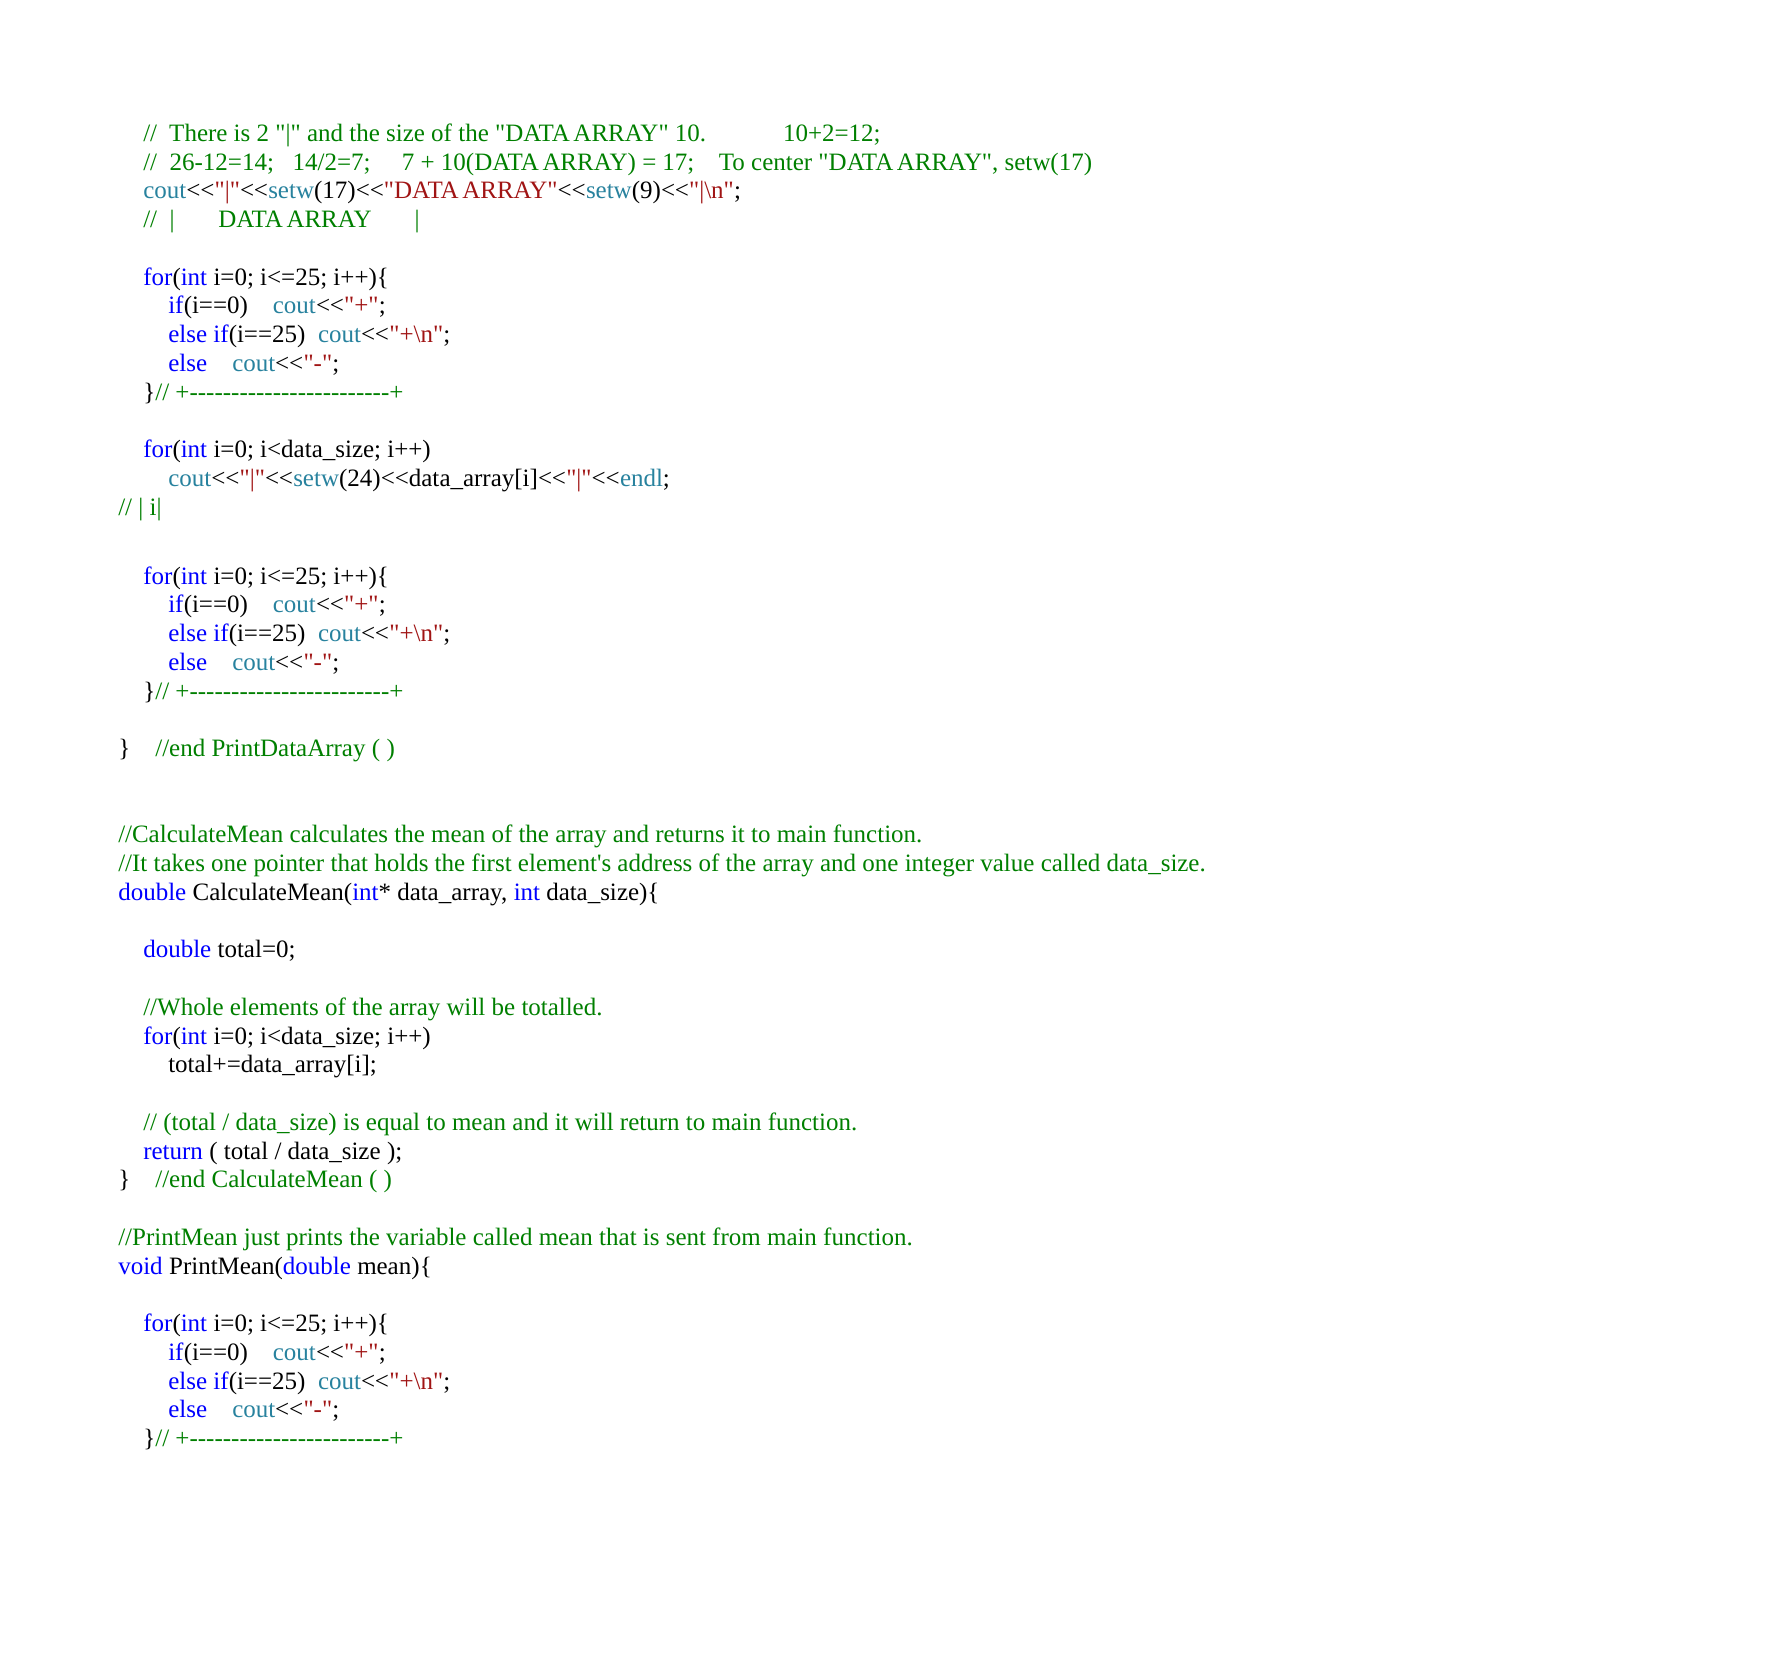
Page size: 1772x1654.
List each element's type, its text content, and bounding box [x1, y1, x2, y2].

text double CalculateMean(int* data_array, int data_size){ [118, 877, 1653, 906]
text else cout<<"-"; [118, 647, 1653, 676]
text total+=data_array[i]; [118, 1049, 1653, 1078]
text cout<<"|"<<setw(17)<<"DATA ARRAY"<<setw(9)<<"|\n"; [118, 176, 1653, 204]
text //CalculateMean calculates the mean of the array and returns it to main function. [118, 819, 1653, 848]
text }// +------------------------+ [118, 676, 1653, 704]
text // 26-12=14; 14/2=7; 7 + 10(DATA ARRAY) = 17; To center "DATA ARRAY", setw(17) [118, 147, 1653, 176]
text //Whole elements of the array will be totalled. [118, 992, 1653, 1021]
text double total=0; [118, 934, 1653, 963]
text // | i| [118, 492, 1653, 521]
text void PrintMean(double mean){ [118, 1251, 1653, 1279]
text else cout<<"-"; [118, 1394, 1653, 1423]
text for(int i=0; i<=25; i++){ [118, 1308, 1653, 1337]
text else if(i==25) cout<<"+\n"; [118, 1366, 1653, 1394]
text for(int i=0; i<=25; i++){ [118, 561, 1653, 589]
text return ( total / data_size ); [118, 1136, 1653, 1164]
text // There is 2 "|" and the size of the "DATA ARRAY" 10. 10+2=12; [118, 118, 1653, 147]
text else if(i==25) cout<<"+\n"; [118, 319, 1653, 348]
text } //end PrintDataArray ( ) [118, 733, 1653, 762]
text else cout<<"-"; [118, 348, 1653, 377]
text }// +------------------------+ [118, 1423, 1653, 1452]
text else if(i==25) cout<<"+\n"; [118, 618, 1653, 647]
text // (total / data_size) is equal to mean and it will return to main function. [118, 1107, 1653, 1136]
text if(i==0) cout<<"+"; [118, 1337, 1653, 1366]
text for(int i=0; i<data_size; i++) [118, 434, 1653, 463]
text } //end CalculateMean ( ) [118, 1164, 1653, 1193]
text }// +------------------------+ [118, 377, 1653, 406]
text if(i==0) cout<<"+"; [118, 291, 1653, 319]
text for(int i=0; i<data_size; i++) [118, 1021, 1653, 1049]
text // | DATA ARRAY | [118, 204, 1653, 233]
text if(i==0) cout<<"+"; [118, 589, 1653, 618]
text //PrintMean just prints the variable called mean that is sent from main function. [118, 1222, 1653, 1251]
text for(int i=0; i<=25; i++){ [118, 262, 1653, 291]
text cout<<"|"<<setw(24)<<data_array[i]<<"|"<<endl; [118, 463, 1653, 492]
text //It takes one pointer that holds the first element's address of the array and one integer value called data_size. [118, 848, 1653, 877]
